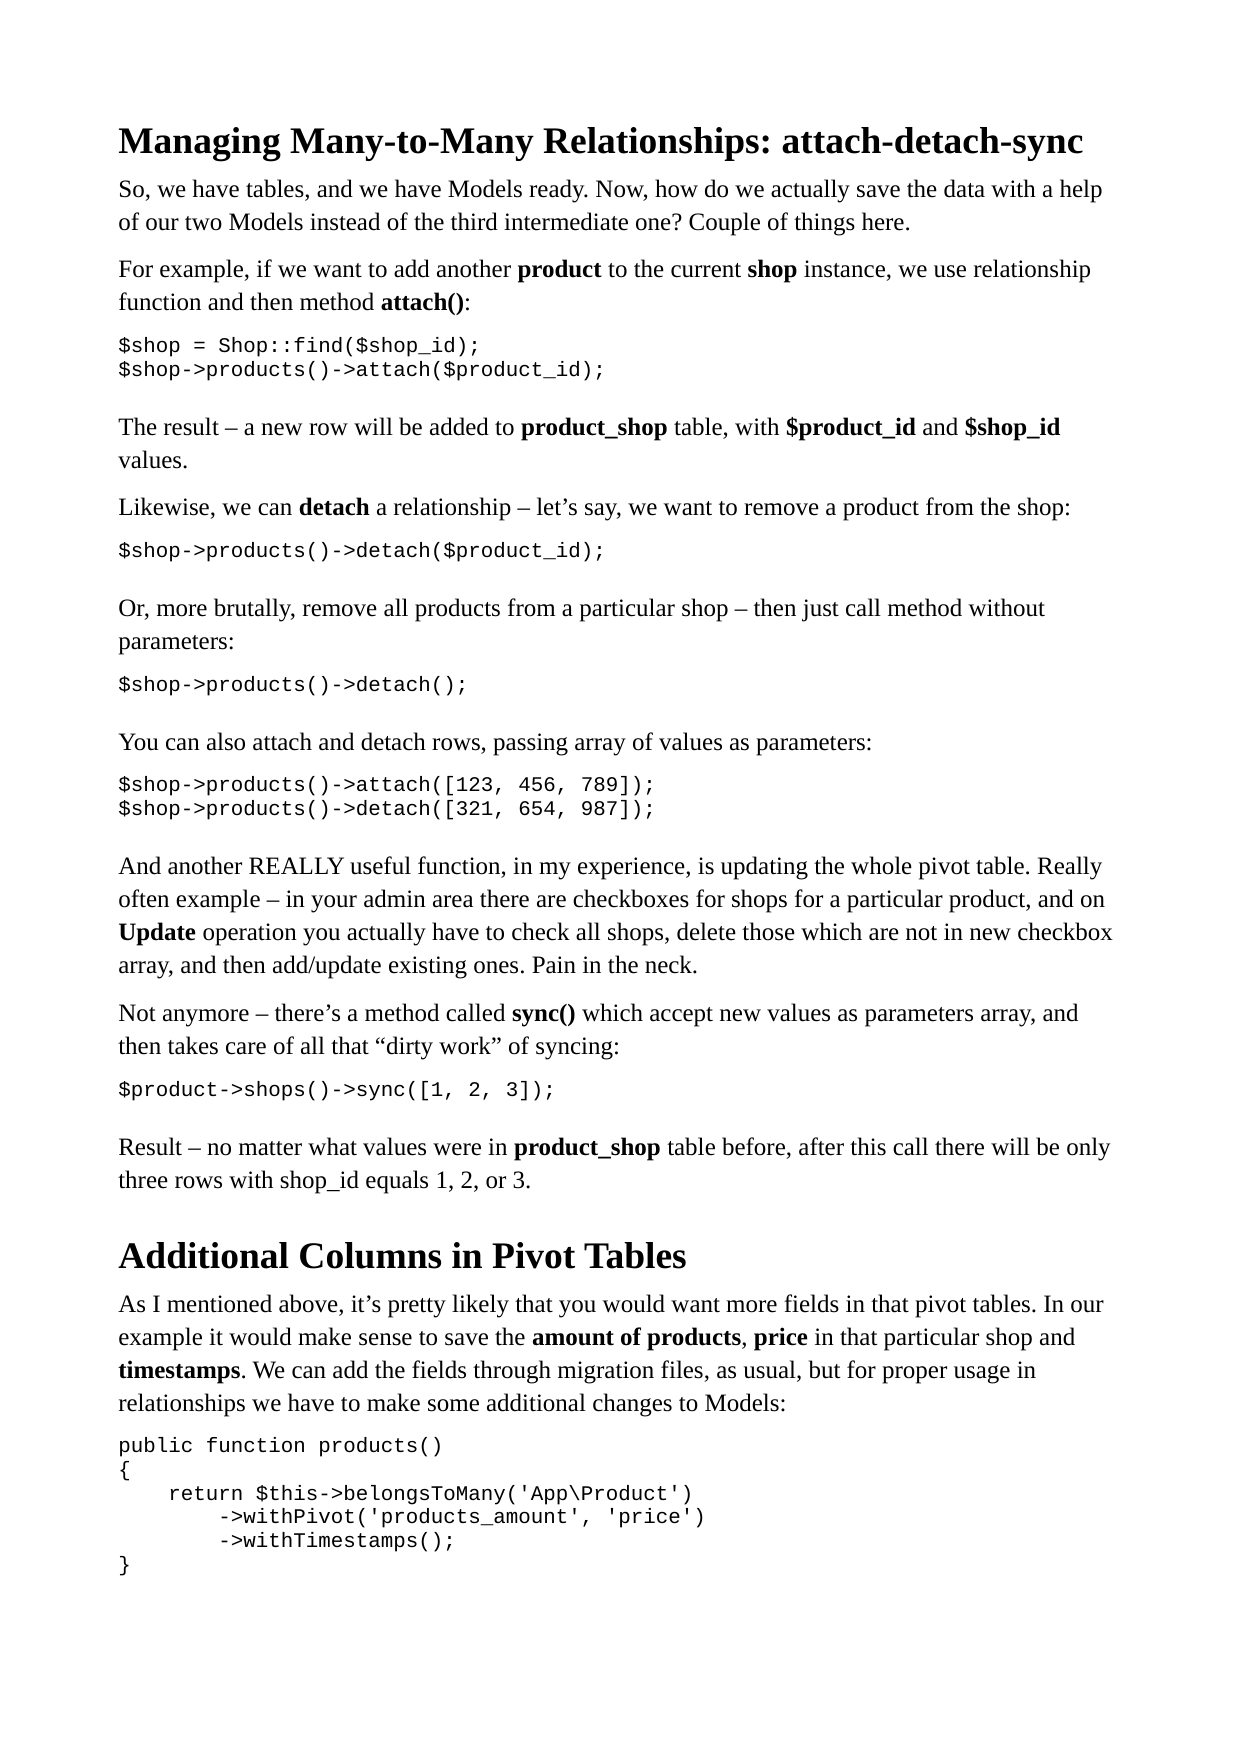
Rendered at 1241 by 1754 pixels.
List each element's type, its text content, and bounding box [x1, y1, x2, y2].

text ->withPivot('products_amount', 'price') [118, 1506, 1122, 1530]
text The result – a new row will be added to product_shop table, with $product_id and $shop_id values. [118, 412, 1122, 473]
text $product->shops()->sync([1, 2, 3]); [118, 1078, 1122, 1102]
text Not anymore – there’s a method called sync() which accept new values as parameters array, and then takes care of all that “dirty work” of syncing: [118, 998, 1122, 1060]
subtitle Managing Many-to-Many Relationships: attach-detach-sync [118, 118, 1122, 161]
text $shop->products()->detach(); [118, 674, 1122, 697]
text For example, if we want to add another product to the current shop instance, we use relationship function and then method attach(): [118, 254, 1122, 316]
text And another REALLY useful function, in my experience, is updating the whole pivot table. Really often example – in your admin area there are checkboxes for shops for a particular product, and on Update operation you actually have to check all shops, delete those which are not in new checkbox array, and then add/update existing ones. Pain in the neck. [118, 851, 1122, 979]
text Likewise, we can detach a relationship – let’s say, we want to remove a product from the shop: [118, 492, 1122, 521]
subtitle Additional Columns in Pivot Tables [118, 1233, 1122, 1276]
text So, we have tables, and we have Models ready. Now, how do we actually save the data with a help of our two Models instead of the third intermediate one? Couple of things here. [118, 174, 1122, 236]
text Or, more brutally, remove all products from a particular shop – then just call method without parameters: [118, 593, 1122, 655]
text $shop->products()->detach($product_id); [118, 540, 1122, 564]
text $shop = Shop::find($shop_id); [118, 335, 1122, 359]
text public function products() [118, 1435, 1122, 1459]
text return $this->belongsToMany('App\Product') [118, 1483, 1122, 1506]
text $shop->products()->detach([321, 654, 987]); [118, 798, 1122, 822]
text ->withTimestamps(); [118, 1530, 1122, 1554]
text } [118, 1554, 1122, 1577]
text As I mentioned above, it’s pretty likely that you would want more fields in that pivot tables. In our example it would make sense to save the amount of products, price in that particular shop and timestamps. We can add the fields through migration files, as usual, but for proper usage in relationships we have to make some additional changes to Models: [118, 1289, 1122, 1417]
text $shop->products()->attach([123, 456, 789]); [118, 774, 1122, 798]
text Result – no matter what values were in product_shop table before, after this call there will be only three rows with shop_id equals 1, 2, or 3. [118, 1132, 1122, 1193]
text $shop->products()->attach($product_id); [118, 359, 1122, 382]
text { [118, 1459, 1122, 1483]
text You can also attach and detach rows, passing array of values as parameters: [118, 727, 1122, 756]
